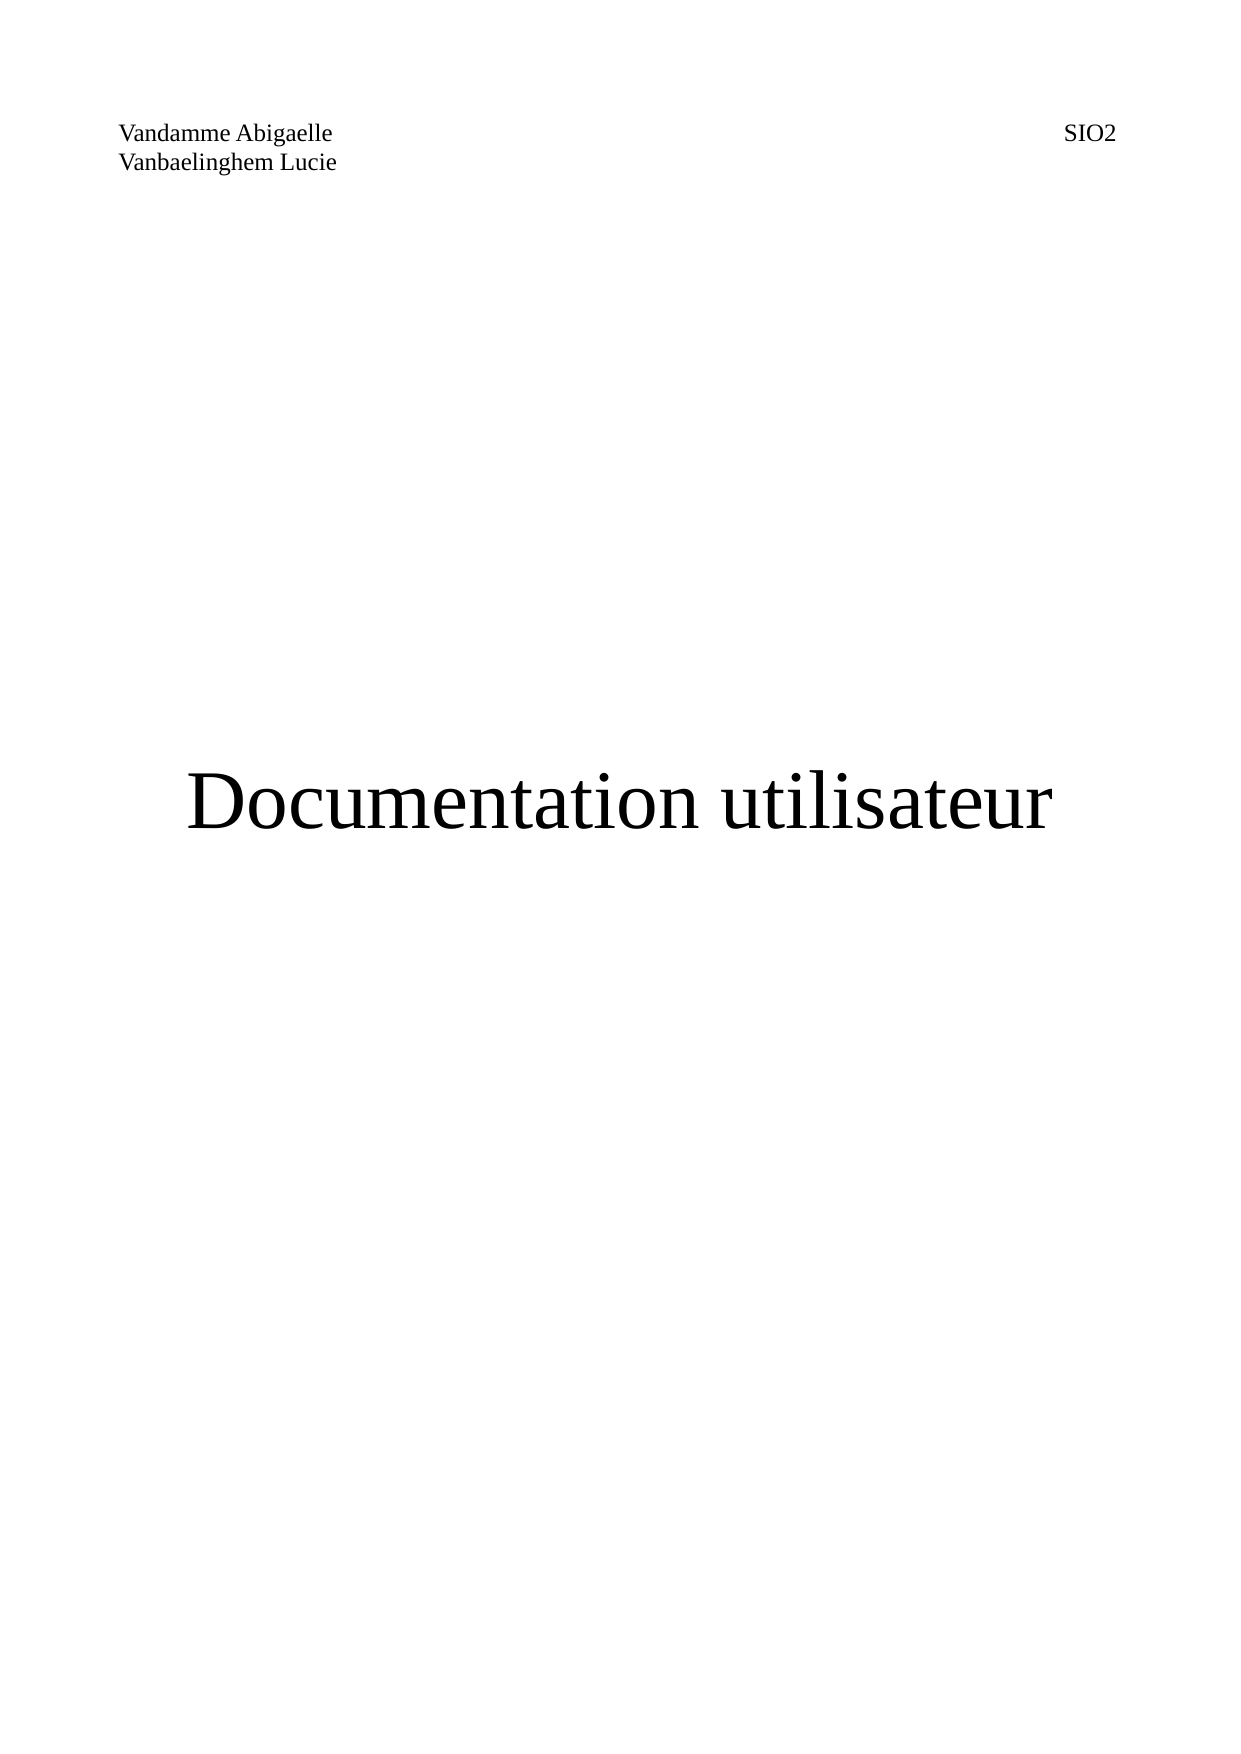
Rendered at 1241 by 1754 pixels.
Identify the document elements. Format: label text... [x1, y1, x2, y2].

text Vanbaelinghem Lucie [118, 147, 1122, 176]
text Vandamme Abigaelle SIO2 [118, 118, 1122, 147]
text Documentation utilisateur [118, 751, 1122, 846]
